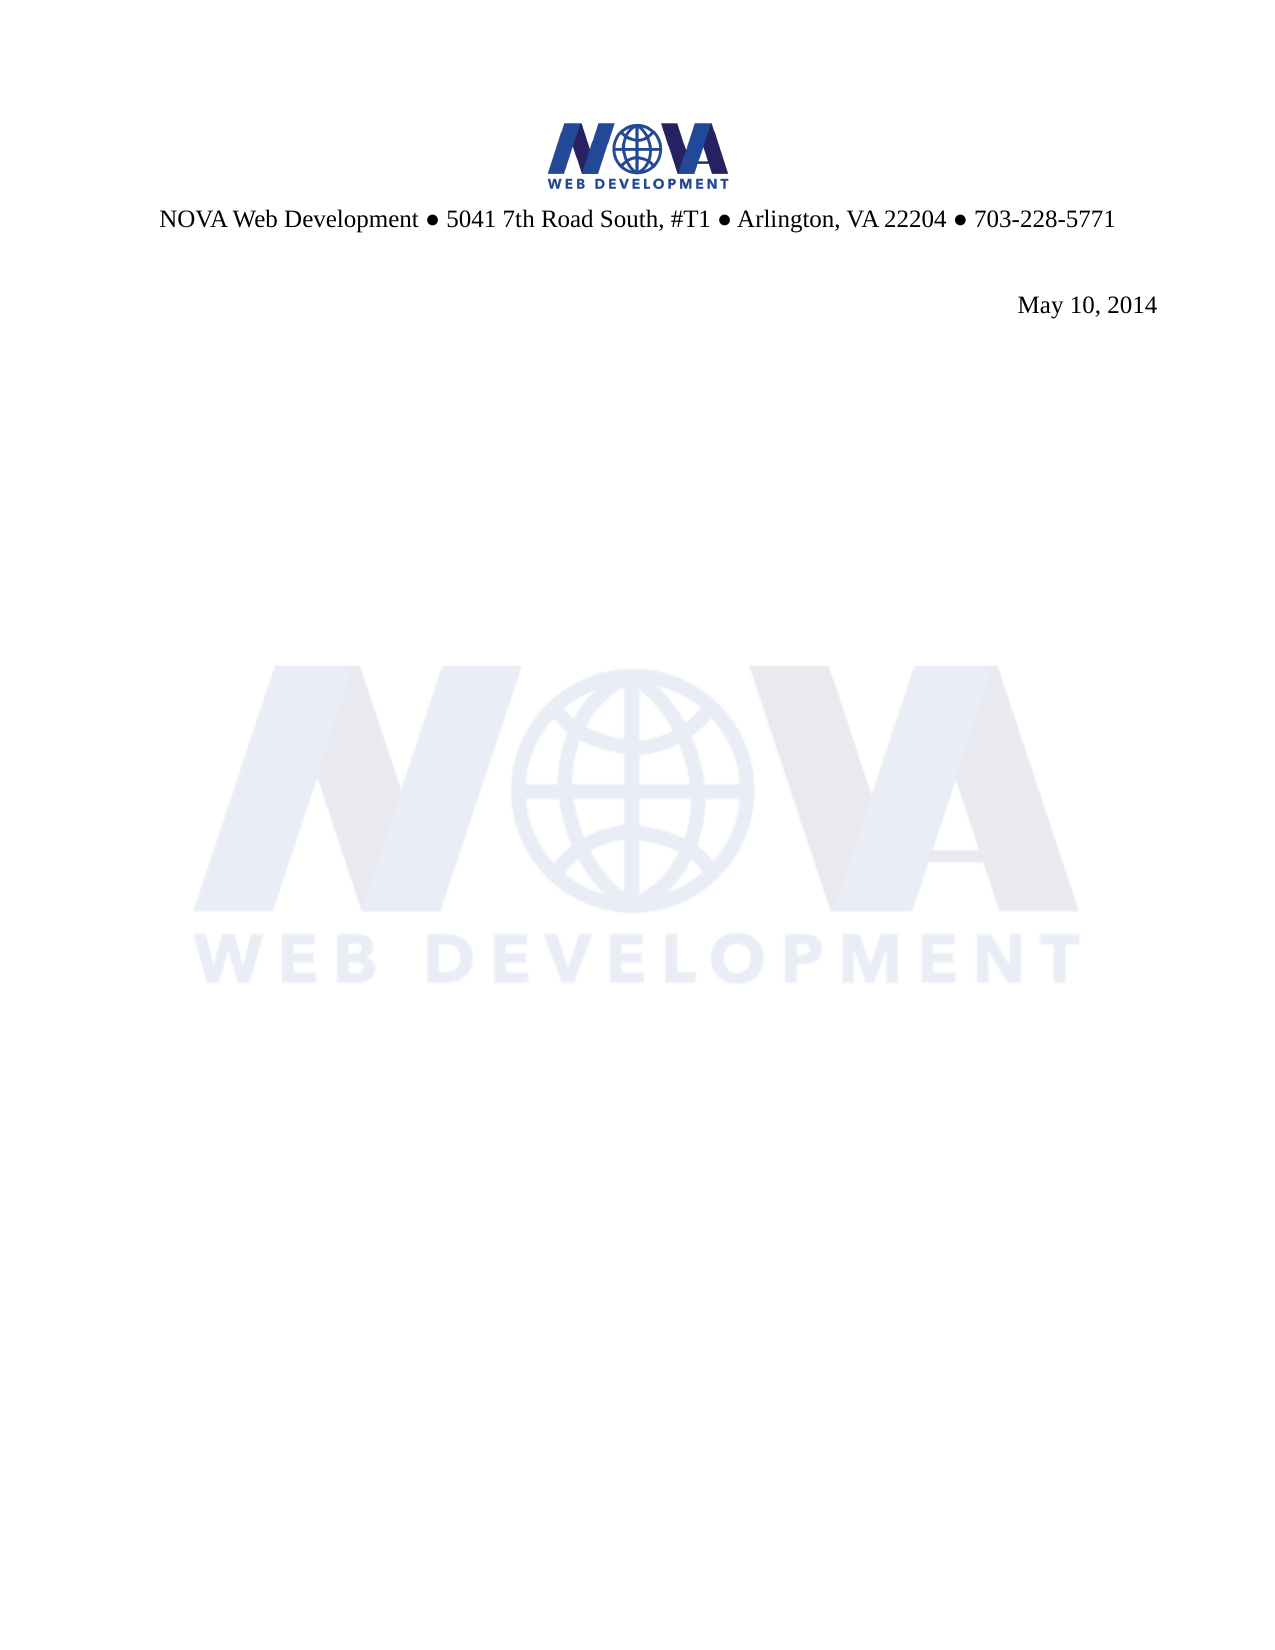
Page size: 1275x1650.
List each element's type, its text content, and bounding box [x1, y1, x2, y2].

text NOVA Web Development ● 5041 7th Road South, #T1 ● Arlington, VA 22204 ● 703-228-5771 [118, 204, 1157, 233]
text May 10, 2014 [118, 291, 1157, 319]
picture [187, 641, 1088, 1009]
picture [546, 118, 729, 194]
